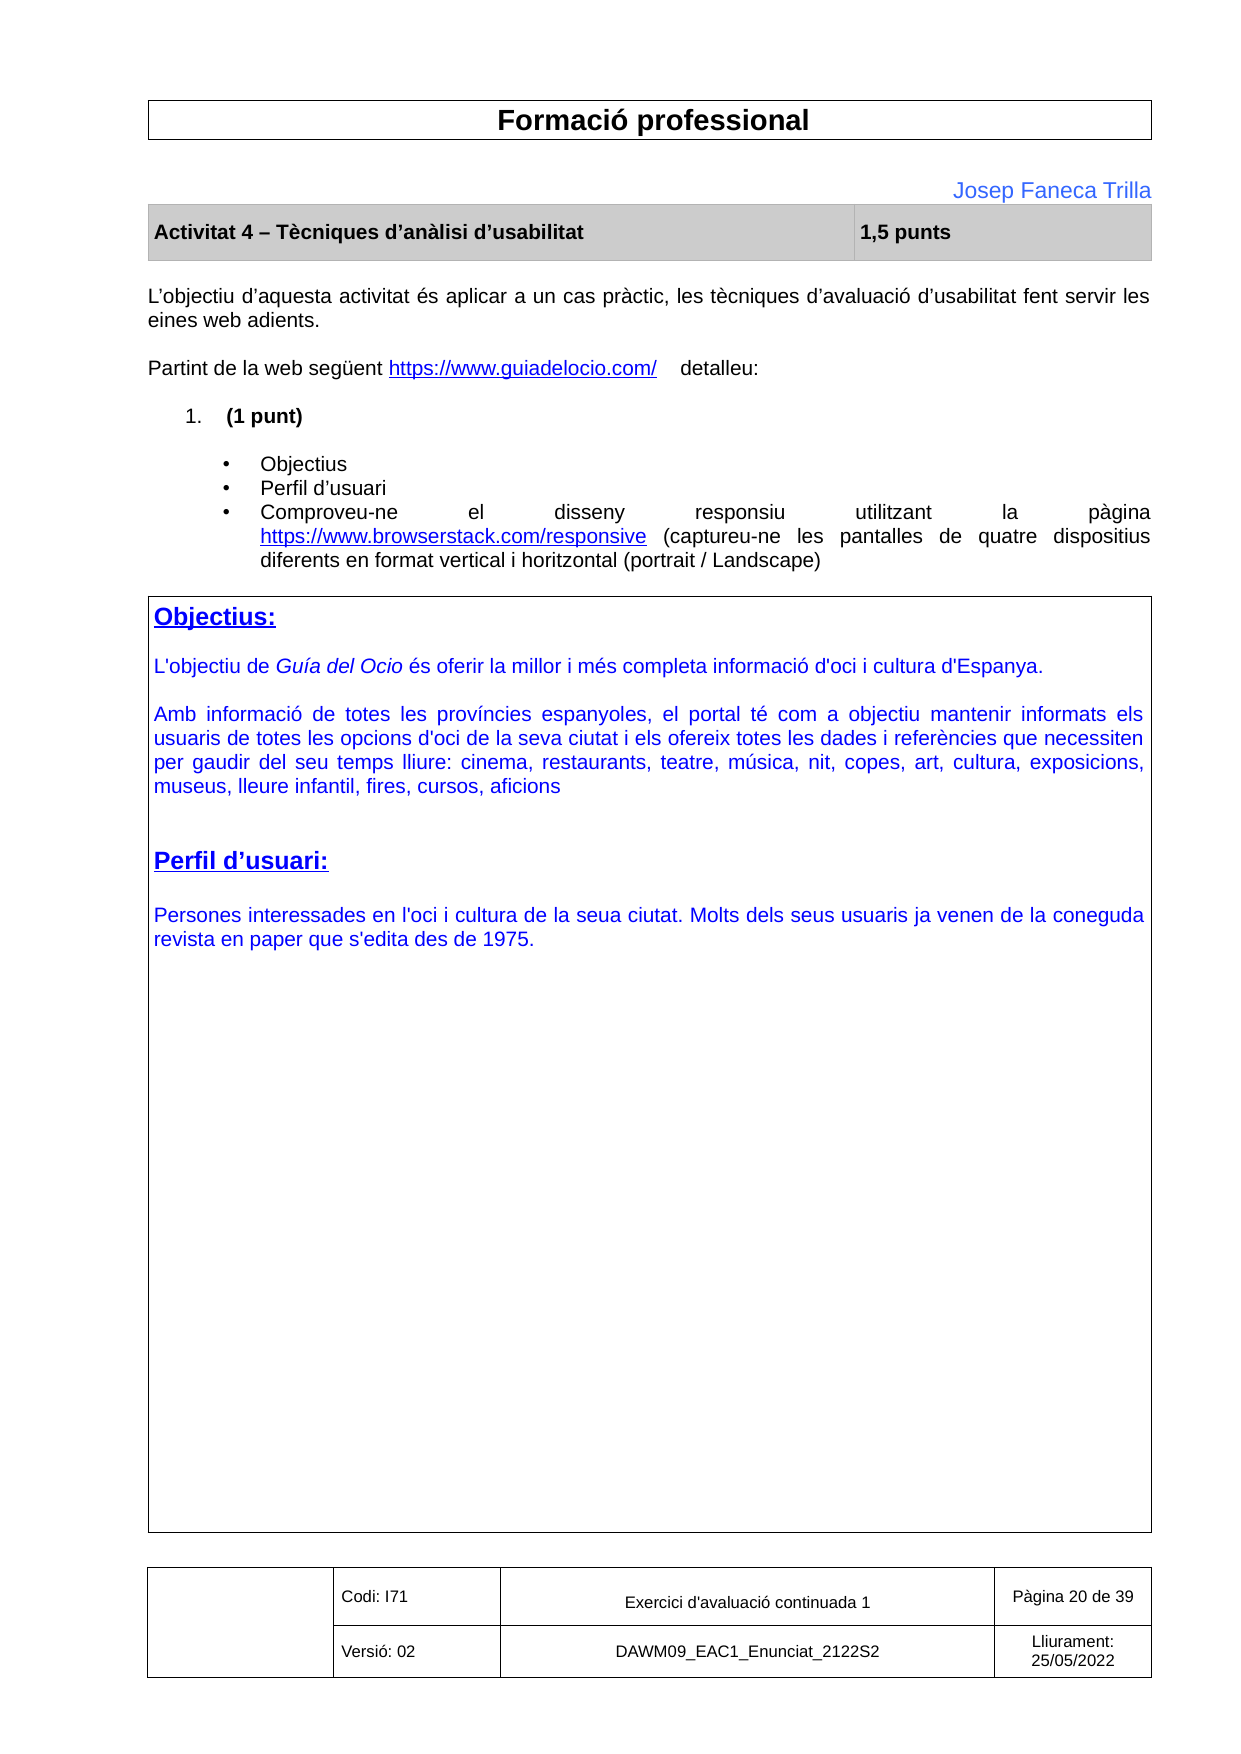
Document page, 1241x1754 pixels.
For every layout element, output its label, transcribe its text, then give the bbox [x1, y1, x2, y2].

list Comproveu-ne el disseny responsiu utilitzant la pàgina https://www.browserstack.com/responsive (captureu-ne les pantalles de quatre dispositius diferents en format vertical i horitzontal (portrait / Landscape) [223, 500, 1151, 572]
text Partint de la web següent https://www.guiadelocio.com/ detalleu: [148, 356, 1151, 380]
table_header 1,5 punts [855, 205, 1151, 260]
text L’objectiu d’aquesta activitat és aplicar a un cas pràctic, les tècniques d’avaluació d’usabilitat fent servir les eines web adients. [148, 284, 1151, 332]
list Perfil d’usuari [223, 476, 1151, 500]
list Objectius [223, 452, 1151, 476]
list (1 punt) [185, 404, 1151, 428]
table_header Activitat 4 – Tècniques d’anàlisi d’usabilitat [149, 205, 854, 260]
table_header Objectius: L'objectiu de Guía del Ocio és oferir la millor i més completa informació d'oci i cultura d'Espanya. Amb informació de totes les províncies espanyoles, el portal té com a objectiu mantenir informats els usuaris de totes les opcions d'oci de la seva ciutat i els ofereix totes les dades i referències que necessiten per gaudir del seu temps lliure: cinema, restaurants, teatre, música, nit, copes, art, cultura, exposicions, museus, lleure infantil, fires, cursos, aficions Perfil d’usuari: Persones interessades en l'oci i cultura de la seua ciutat. Molts dels seus usuaris ja venen de la coneguda revista en paper que s'edita des de 1975. [149, 597, 1151, 1532]
